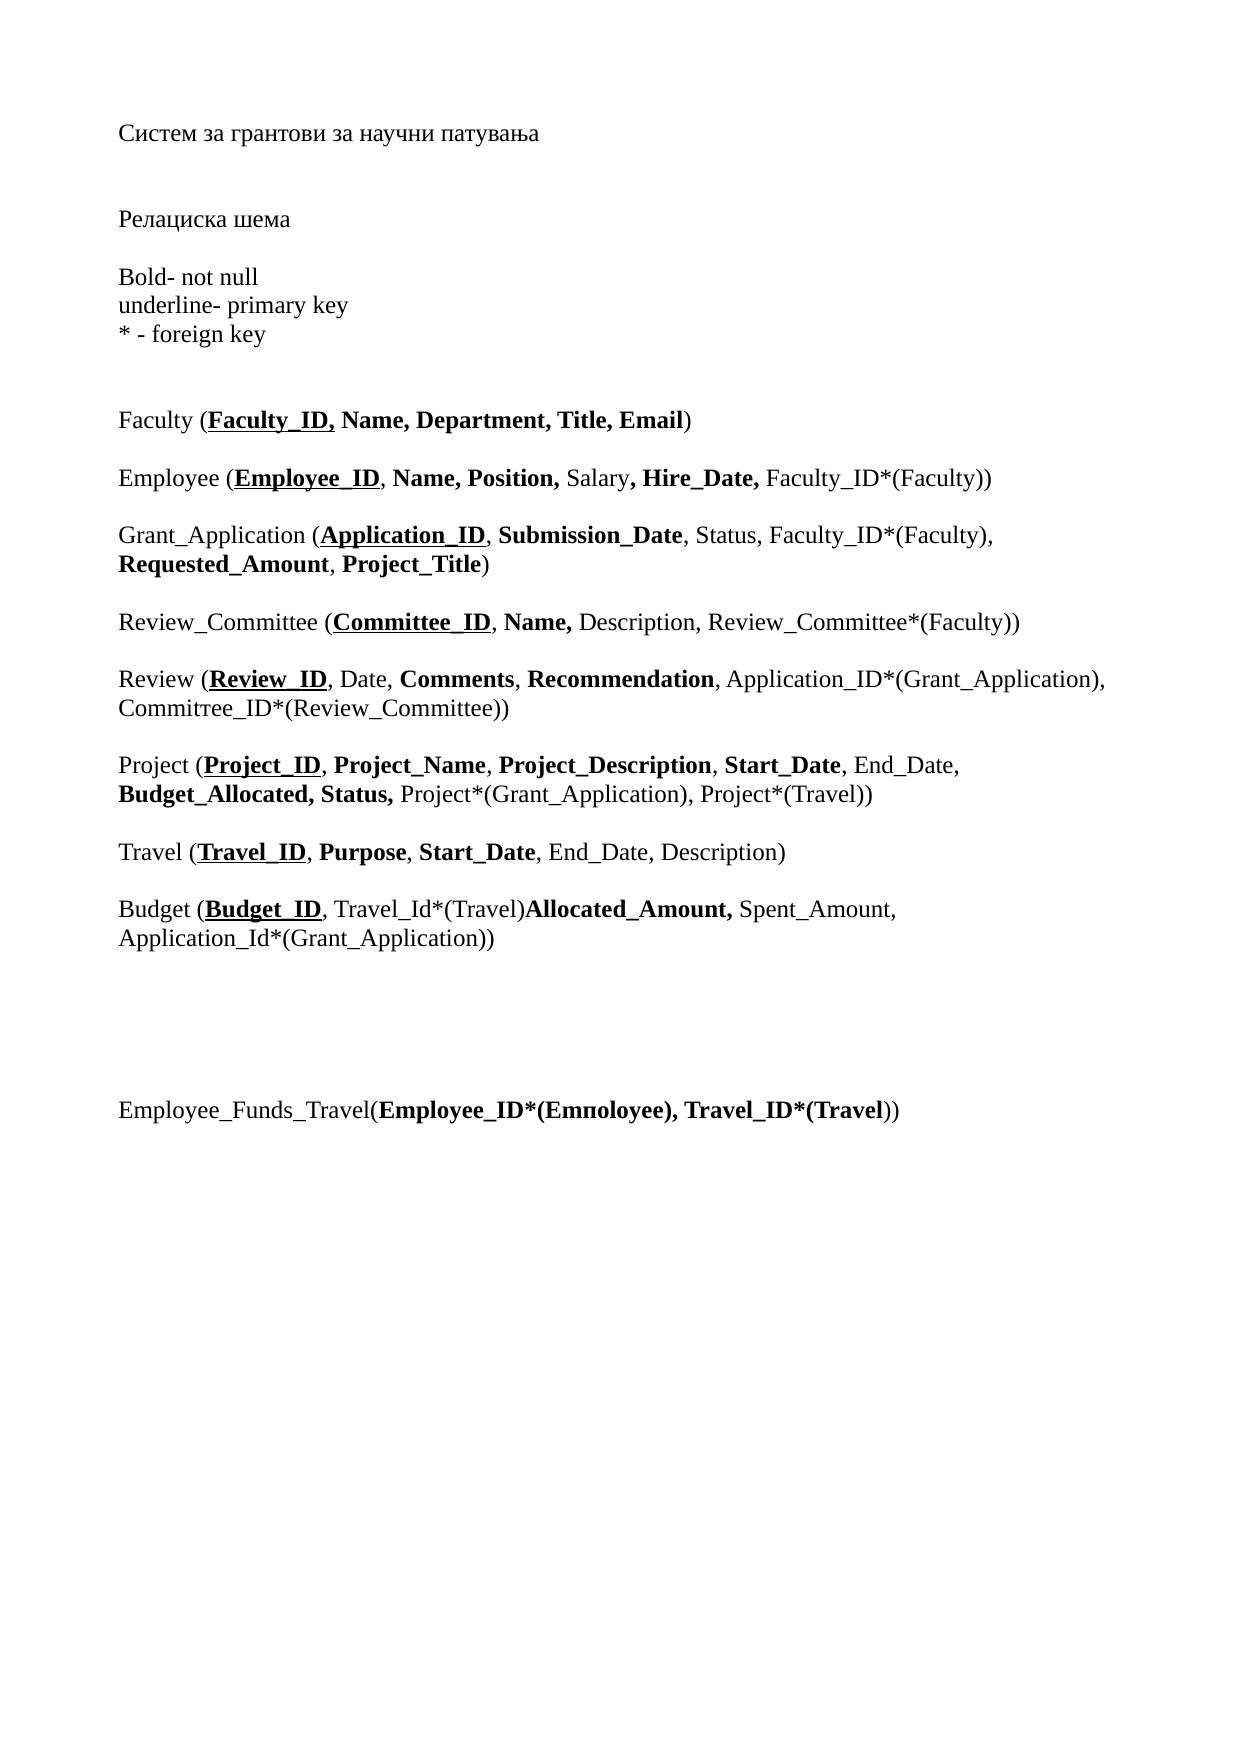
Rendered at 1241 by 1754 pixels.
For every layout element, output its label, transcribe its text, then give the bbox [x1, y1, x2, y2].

text Budget (Budget_ID, Travel_Id*(Travel)Allocated_Amount, Spent_Amount, Application_Id*(Grant_Application)) [118, 894, 1122, 952]
text Review_Committee (Committee_ID, Name, Description, Review_Committee*(Faculty)) [118, 607, 1122, 636]
text Project (Project_ID, Project_Name, Project_Description, Start_Date, End_Date, Budget_Allocated, Status, Project*(Grant_Application), Project*(Travel)) [118, 751, 1122, 808]
text Review (Review_ID, Date, Comments, Recommendation, Application_ID*(Grant_Application), Commitтee_ID*(Review_Committee)) [118, 664, 1122, 722]
text Faculty (Faculty_ID, Name, Department, Title, Email) [118, 406, 1122, 434]
text Систем за грантови за научни патувања [118, 118, 1122, 147]
text Employee_Funds_Travel(Employee_ID*(Emпoloyee), Travel_ID*(Travel)) [118, 1096, 1122, 1124]
text Релациска шема [118, 204, 1122, 233]
text Employee (Employee_ID, Name, Position, Salary, Hire_Date, Faculty_ID*(Faculty)) [118, 463, 1122, 492]
text * - foreign key [118, 319, 1122, 348]
text Bold- not null [118, 262, 1122, 291]
text underline- primary key [118, 291, 1122, 319]
text Travel (Travel_ID, Purpose, Start_Date, End_Date, Description) [118, 837, 1122, 866]
text Grant_Application (Application_ID, Submission_Date, Status, Faculty_ID*(Faculty), Requested_Amount, Project_Title) [118, 521, 1122, 578]
